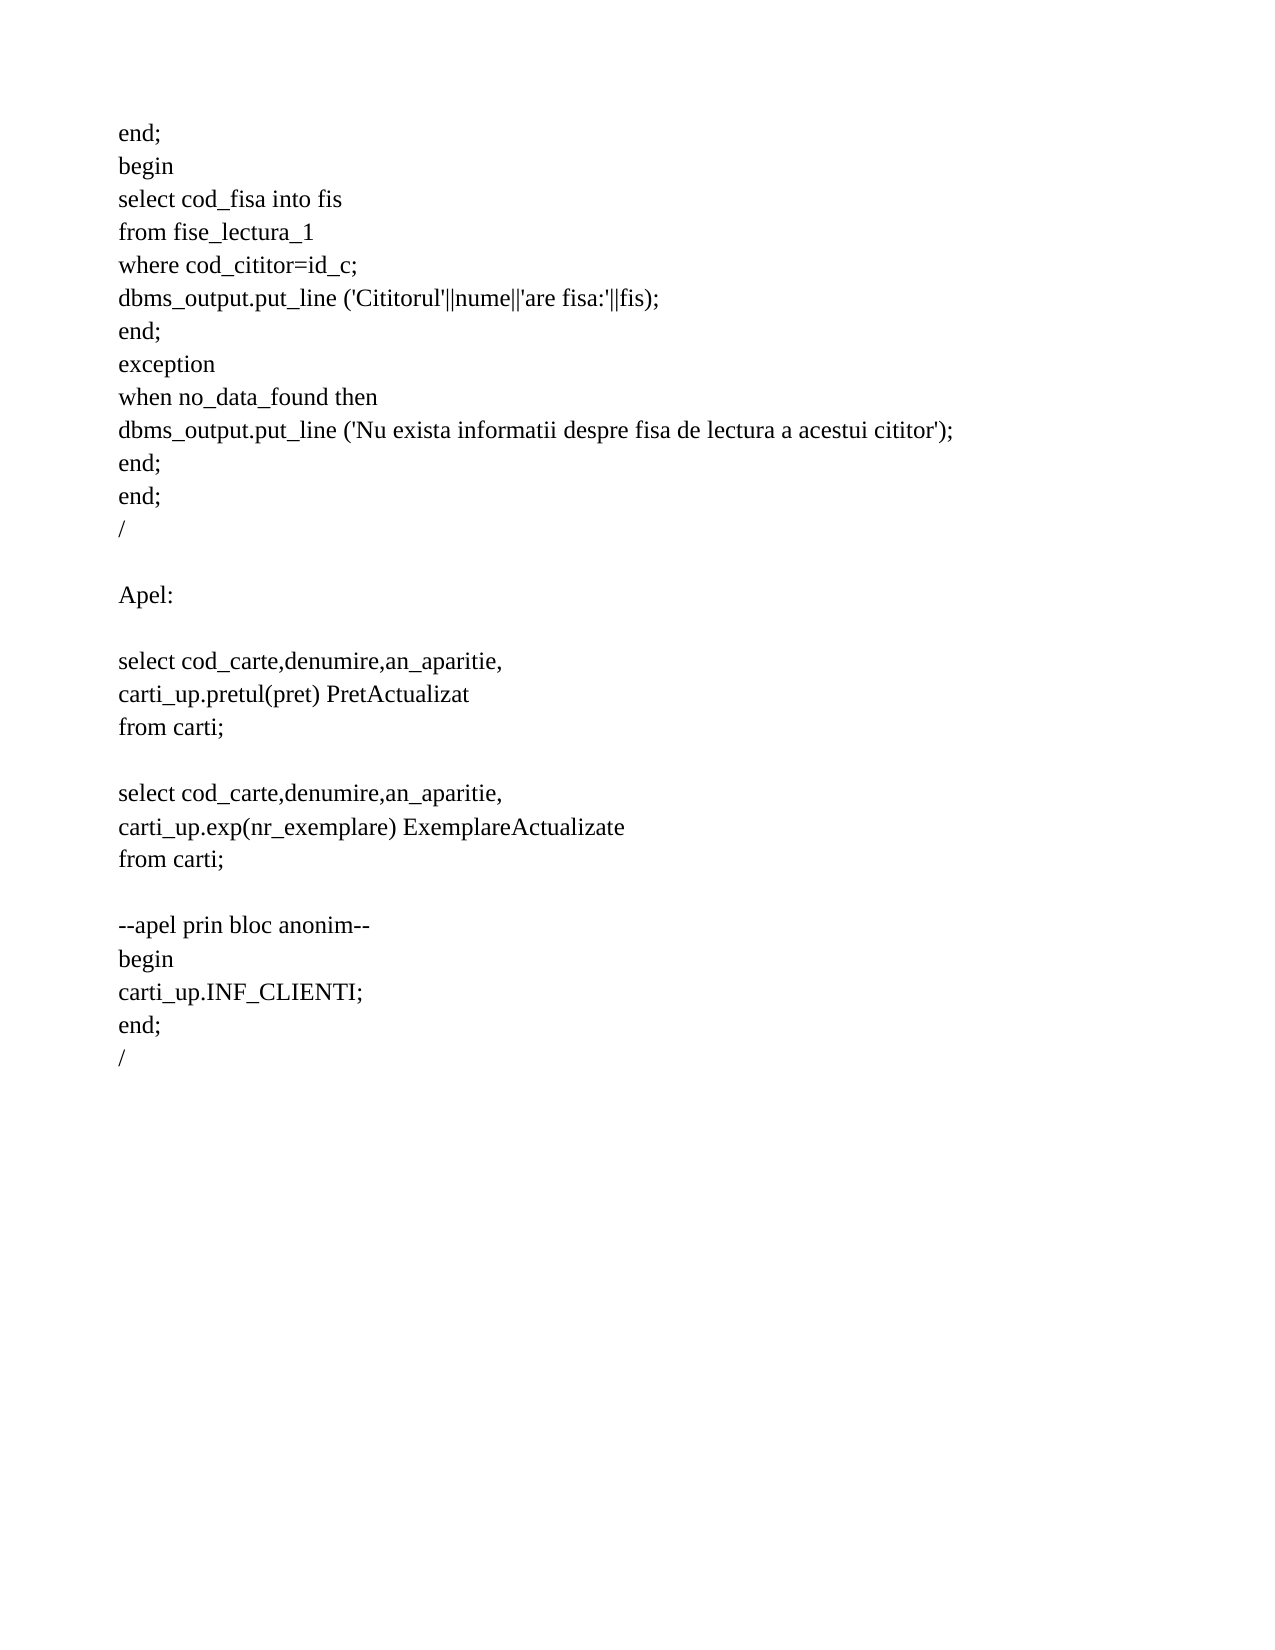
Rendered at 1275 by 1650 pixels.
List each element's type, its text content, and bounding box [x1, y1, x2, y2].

text from fise_lectura_1 [118, 217, 1157, 246]
text when no_data_found then [118, 382, 1157, 411]
text end; [118, 118, 1157, 147]
text end; [118, 448, 1157, 477]
text where cod_cititor=id_c; [118, 250, 1157, 279]
text / [118, 514, 1157, 543]
text select cod_carte,denumire,an_aparitie, [118, 778, 1157, 807]
text dbms_output.put_line ('Nu exista informatii despre fisa de lectura a acestui cititor'); [118, 415, 1157, 444]
text end; [118, 481, 1157, 510]
text --apel prin bloc anonim-- [118, 911, 1157, 939]
text select cod_carte,denumire,an_aparitie, [118, 646, 1157, 675]
text carti_up.exp(nr_exemplare) ExemplareActualizate [118, 812, 1157, 840]
text carti_up.INF_CLIENTI; [118, 977, 1157, 1005]
text dbms_output.put_line ('Cititorul'||nume||'are fisa:'||fis); [118, 283, 1157, 312]
text end; [118, 1010, 1157, 1038]
text from carti; [118, 844, 1157, 873]
text exception [118, 349, 1157, 378]
text carti_up.pretul(pret) PretActualizat [118, 679, 1157, 708]
text end; [118, 316, 1157, 345]
text from carti; [118, 712, 1157, 741]
text Apel: [118, 580, 1157, 609]
text select cod_fisa into fis [118, 184, 1157, 213]
text / [118, 1043, 1157, 1071]
text begin [118, 151, 1157, 180]
text begin [118, 944, 1157, 972]
